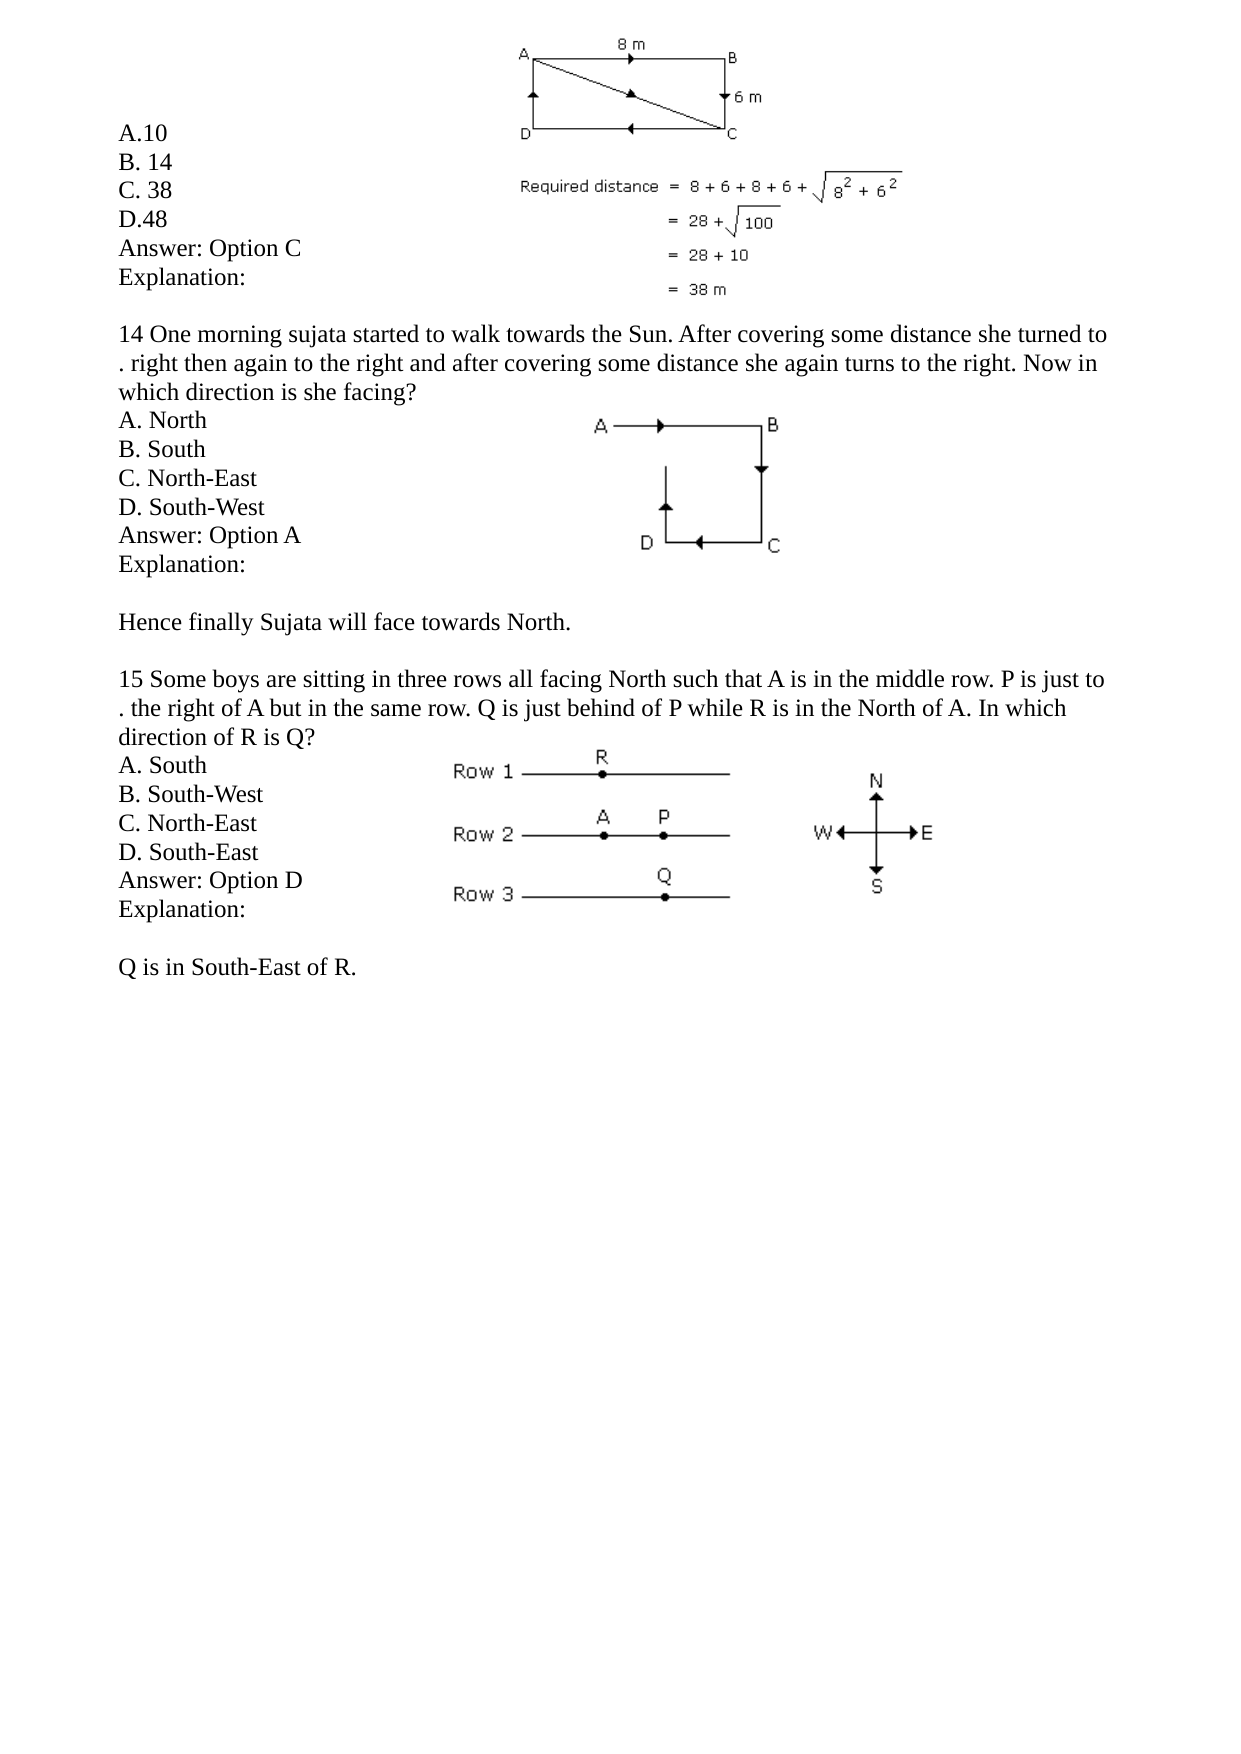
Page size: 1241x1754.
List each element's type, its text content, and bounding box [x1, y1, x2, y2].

text Explanation: [118, 262, 513, 291]
text A. North [118, 406, 587, 434]
text D. South-West [118, 492, 587, 521]
picture [447, 747, 940, 914]
text [911, 233, 1122, 262]
text [940, 837, 1122, 866]
text C. 38 [118, 176, 513, 204]
text [797, 434, 1122, 463]
text [797, 521, 1122, 549]
text Hence finally Sujata will face towards North. [118, 607, 1122, 636]
text [797, 463, 1122, 492]
picture [513, 35, 911, 300]
text [797, 406, 1122, 434]
text . the right of A but in the same row. Q is just behind of P while R is in the North of A. In which [118, 693, 1122, 722]
text [797, 492, 1122, 521]
text [911, 118, 1122, 147]
text D. South-East [118, 837, 447, 866]
text A. South [118, 751, 447, 779]
text [911, 176, 1122, 204]
text 15 Some boys are sitting in three rows all facing North such that A is in the middle row. P is just to [118, 664, 1122, 693]
text [911, 262, 1122, 291]
text Answer: Option D [118, 866, 447, 894]
text D.48 [118, 204, 513, 233]
text . right then again to the right and after covering some distance she again turns to the right. Now in [118, 348, 1122, 377]
text [911, 147, 1122, 176]
text [940, 866, 1122, 894]
picture [587, 405, 797, 564]
text 14 One morning sujata started to walk towards the Sun. After covering some distance she turned to [118, 319, 1122, 348]
text B. South-West [118, 779, 447, 808]
text Answer: Option A [118, 521, 587, 549]
text [911, 204, 1122, 233]
text Answer: Option C [118, 233, 513, 262]
text C. North-East [118, 463, 587, 492]
text B. South [118, 434, 587, 463]
text B. 14 [118, 147, 513, 176]
text which direction is she facing? [118, 377, 1122, 406]
text [940, 751, 1122, 779]
text Explanation: [118, 549, 1122, 578]
text Q is in South-East of R. [118, 952, 1122, 981]
text [940, 808, 1122, 837]
text direction of R is Q? [118, 722, 1122, 751]
text [940, 779, 1122, 808]
text A.10 [118, 118, 513, 147]
text Explanation: [118, 894, 1122, 923]
text C. North-East [118, 808, 447, 837]
